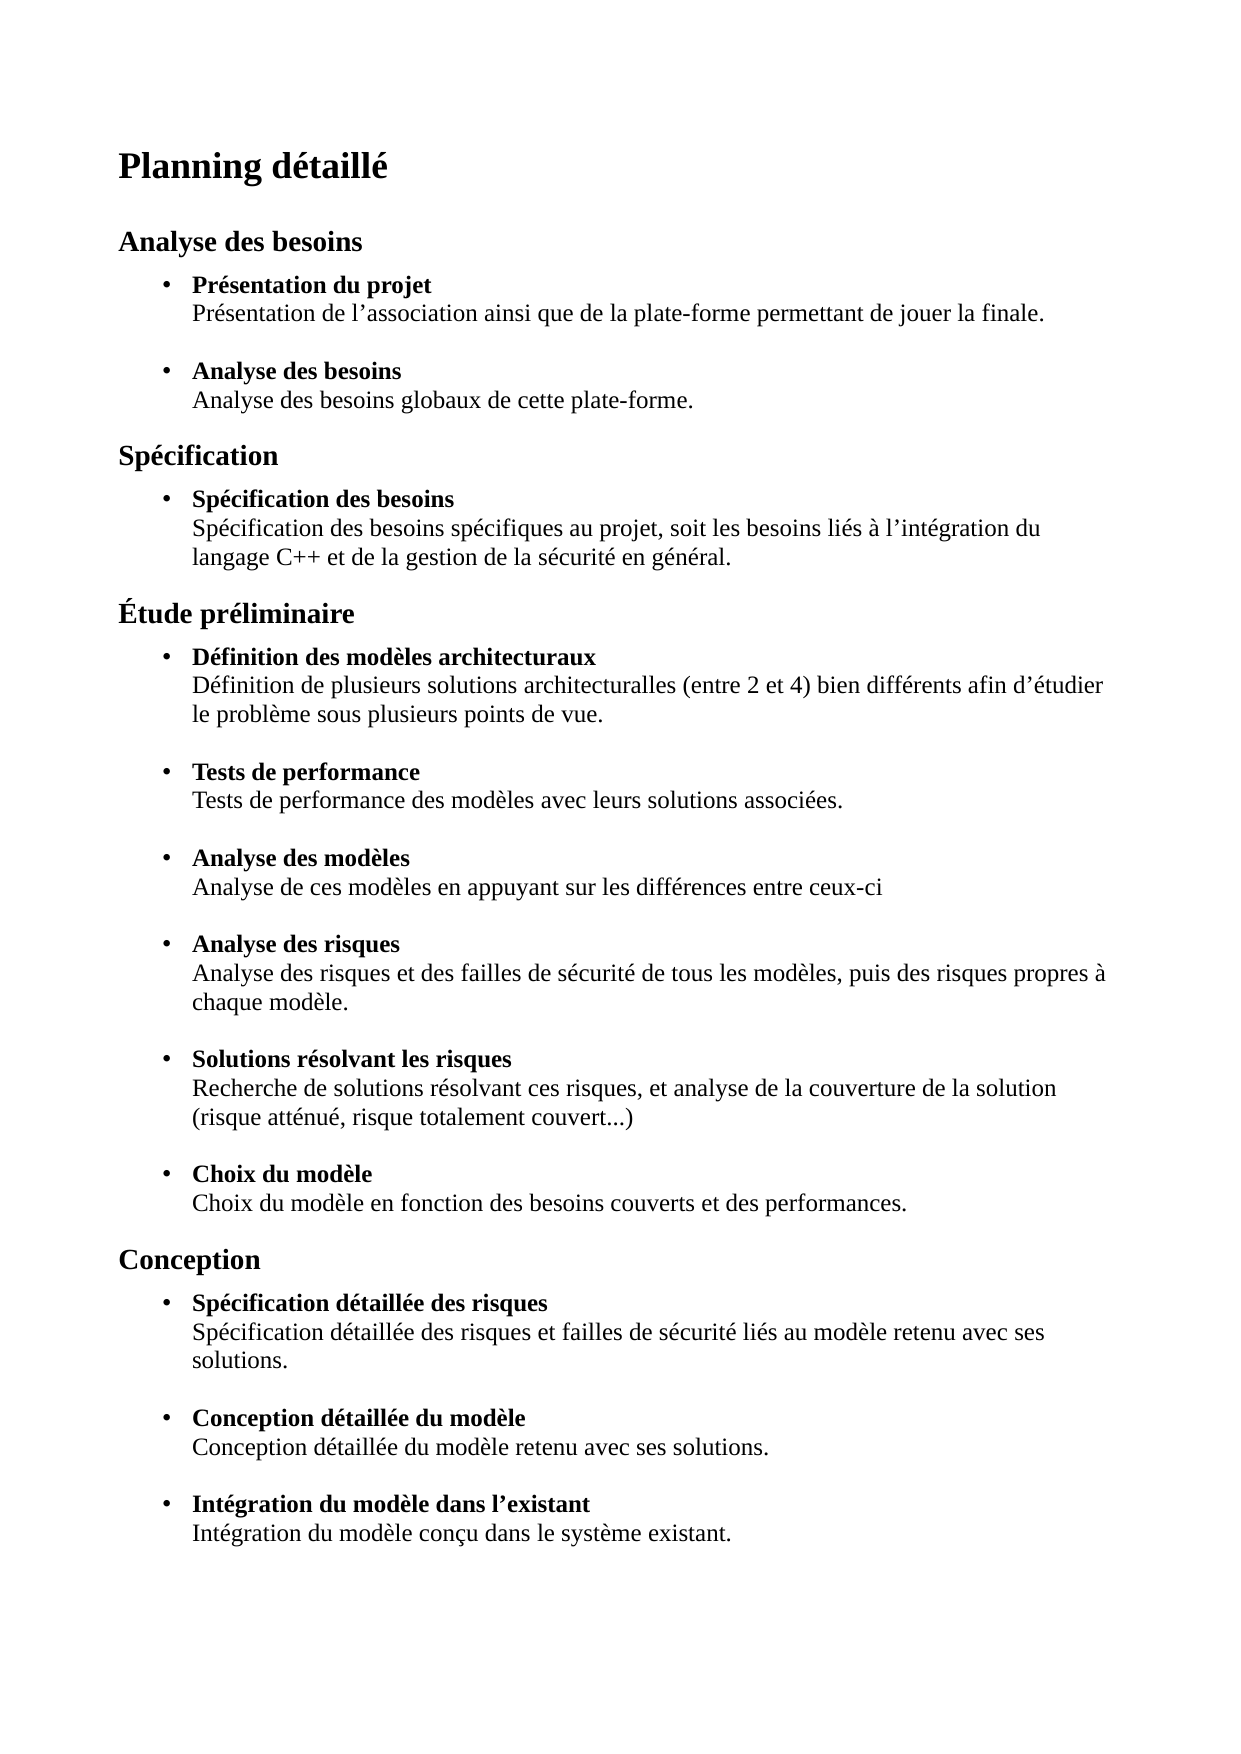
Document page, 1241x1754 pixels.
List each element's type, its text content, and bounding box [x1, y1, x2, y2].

subtitle Analyse des besoins [118, 224, 1122, 257]
list Recherche de solutions résolvant ces risques, et analyse de la couverture de la solution (risque atténué, risque totalement couvert...) [162, 1073, 1122, 1131]
list Intégration du modèle dans l’existant [162, 1489, 1122, 1518]
list Présentation de l’association ainsi que de la plate-forme permettant de jouer la finale. [162, 298, 1122, 327]
list Analyse des besoins [162, 356, 1122, 385]
list Définition de plusieurs solutions architecturalles (entre 2 et 4) bien différents afin d’étudier le problème sous plusieurs points de vue. [162, 671, 1122, 728]
list Spécification détaillée des risques [162, 1288, 1122, 1317]
list Tests de performance [162, 757, 1122, 786]
list Solutions résolvant les risques [162, 1044, 1122, 1073]
list Conception détaillée du modèle retenu avec ses solutions. [162, 1432, 1122, 1460]
list Analyse des risques et des failles de sécurité de tous les modèles, puis des risques propres à chaque modèle. [162, 958, 1122, 1016]
list Tests de performance des modèles avec leurs solutions associées. [162, 786, 1122, 814]
list Définition des modèles architecturaux [162, 642, 1122, 671]
list Présentation du projet [162, 270, 1122, 298]
list Intégration du modèle conçu dans le système existant. [162, 1518, 1122, 1547]
subtitle Étude préliminaire [118, 596, 1122, 629]
list Spécification détaillée des risques et failles de sécurité liés au modèle retenu avec ses solutions. [162, 1317, 1122, 1374]
subtitle Conception [118, 1242, 1122, 1275]
list Spécification des besoins [162, 484, 1122, 513]
list Analyse des modèles [162, 843, 1122, 872]
list Analyse des risques [162, 929, 1122, 958]
list Choix du modèle [162, 1159, 1122, 1188]
subtitle Spécification [118, 438, 1122, 472]
list Choix du modèle en fonction des besoins couverts et des performances. [162, 1188, 1122, 1217]
list Analyse des besoins globaux de cette plate-forme. [162, 385, 1122, 413]
list Analyse de ces modèles en appuyant sur les différences entre ceux-ci [162, 872, 1122, 901]
list Spécification des besoins spécifiques au projet, soit les besoins liés à l’intégration du langage C++ et de la gestion de la sécurité en général. [162, 513, 1122, 571]
subtitle Planning détaillé [118, 143, 1122, 186]
list Conception détaillée du modèle [162, 1403, 1122, 1432]
